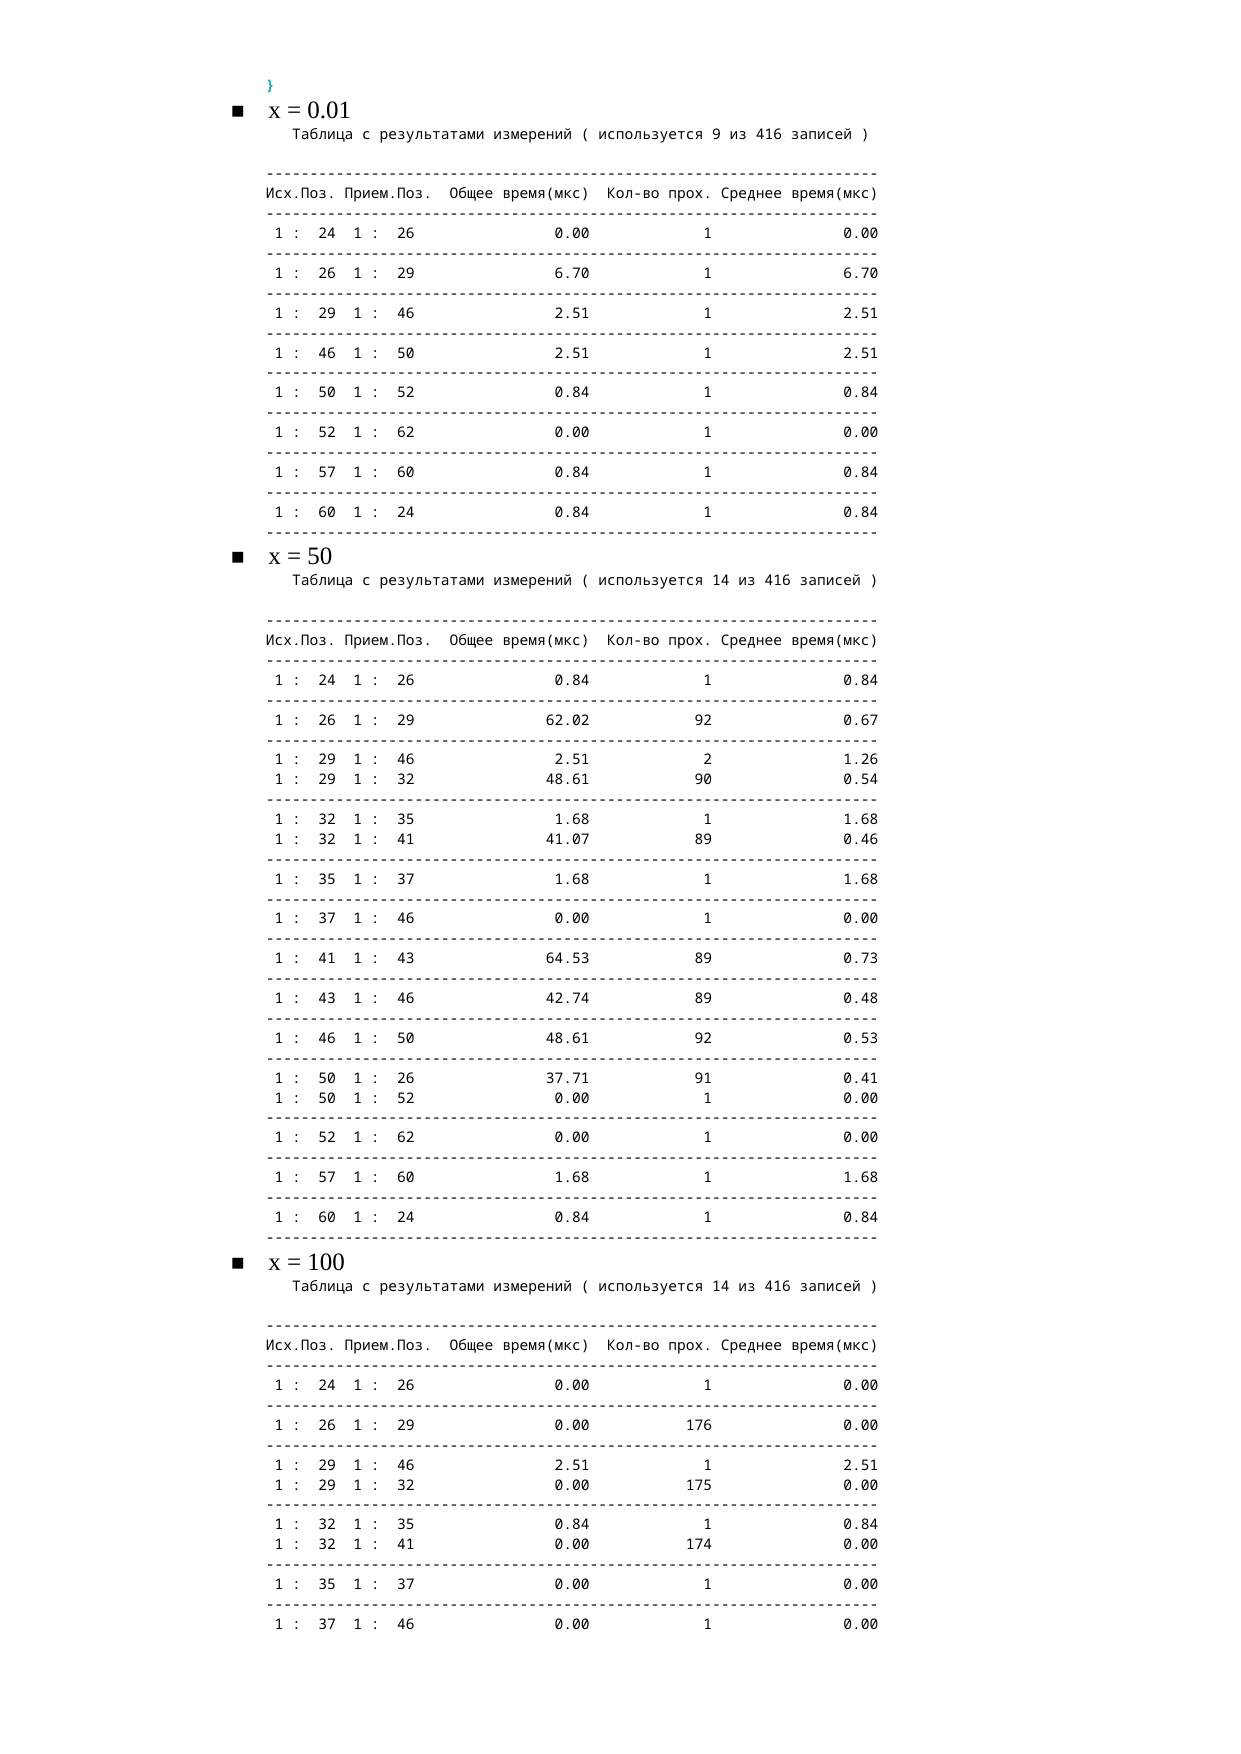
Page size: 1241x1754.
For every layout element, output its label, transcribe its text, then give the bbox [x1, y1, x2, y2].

text 1 : 29 1 : 32 48.61 90 0.54 [266, 769, 1152, 789]
text ---------------------------------------------------------------------- [266, 322, 1152, 342]
text ---------------------------------------------------------------------- [266, 1594, 1152, 1613]
text ---------------------------------------------------------------------- [266, 1147, 1152, 1167]
text 1 : 46 1 : 50 2.51 1 2.51 [266, 342, 1152, 362]
list x = 0.01 [231, 95, 1152, 123]
text ---------------------------------------------------------------------- [266, 163, 1152, 183]
text ---------------------------------------------------------------------- [266, 1008, 1152, 1028]
text ---------------------------------------------------------------------- [266, 1434, 1152, 1454]
text 1 : 26 1 : 29 6.70 1 6.70 [266, 263, 1152, 283]
text 1 : 32 1 : 41 41.07 89 0.46 [266, 829, 1152, 849]
text 1 : 35 1 : 37 0.00 1 0.00 [266, 1574, 1152, 1594]
text 1 : 32 1 : 35 1.68 1 1.68 [266, 809, 1152, 829]
text ---------------------------------------------------------------------- [266, 1395, 1152, 1414]
text ---------------------------------------------------------------------- [266, 849, 1152, 868]
text Таблица с результатами измерений ( используется 9 из 416 записей ) [266, 123, 1152, 143]
text 1 : 50 1 : 26 37.71 91 0.41 [266, 1067, 1152, 1087]
text ---------------------------------------------------------------------- [266, 928, 1152, 948]
text ---------------------------------------------------------------------- [266, 1187, 1152, 1207]
text 1 : 52 1 : 62 0.00 1 0.00 [266, 1127, 1152, 1147]
text 1 : 29 1 : 46 2.51 1 2.51 [266, 1454, 1152, 1474]
text Исх.Поз. Прием.Поз. Общее время(мкс) Кол-во прох. Среднее время(мкс) [266, 183, 1152, 203]
list x = 100 [231, 1247, 1152, 1275]
text 1 : 41 1 : 43 64.53 89 0.73 [266, 948, 1152, 968]
text 1 : 37 1 : 46 0.00 1 0.00 [266, 1613, 1152, 1633]
text 1 : 32 1 : 35 0.84 1 0.84 [266, 1514, 1152, 1534]
text 1 : 57 1 : 60 0.84 1 0.84 [266, 462, 1152, 482]
text ---------------------------------------------------------------------- [266, 1355, 1152, 1375]
text ---------------------------------------------------------------------- [266, 1048, 1152, 1067]
text 1 : 43 1 : 46 42.74 89 0.48 [266, 988, 1152, 1008]
text 1 : 32 1 : 41 0.00 174 0.00 [266, 1534, 1152, 1554]
text 1 : 24 1 : 26 0.00 1 0.00 [266, 1375, 1152, 1395]
text 1 : 29 1 : 46 2.51 2 1.26 [266, 749, 1152, 769]
text ---------------------------------------------------------------------- [266, 650, 1152, 669]
text 1 : 24 1 : 26 0.00 1 0.00 [266, 223, 1152, 243]
text 1 : 60 1 : 24 0.84 1 0.84 [266, 502, 1152, 521]
text ---------------------------------------------------------------------- [266, 402, 1152, 422]
text 1 : 29 1 : 46 2.51 1 2.51 [266, 303, 1152, 322]
text 1 : 57 1 : 60 1.68 1 1.68 [266, 1167, 1152, 1187]
text 1 : 29 1 : 32 0.00 175 0.00 [266, 1474, 1152, 1494]
text 1 : 52 1 : 62 0.00 1 0.00 [266, 422, 1152, 442]
text ---------------------------------------------------------------------- [266, 362, 1152, 382]
text Исх.Поз. Прием.Поз. Общее время(мкс) Кол-во прох. Среднее время(мкс) [266, 1335, 1152, 1355]
text ---------------------------------------------------------------------- [266, 482, 1152, 502]
text 1 : 60 1 : 24 0.84 1 0.84 [266, 1207, 1152, 1227]
text 1 : 50 1 : 52 0.84 1 0.84 [266, 382, 1152, 402]
text ---------------------------------------------------------------------- [266, 729, 1152, 749]
text ---------------------------------------------------------------------- [266, 610, 1152, 630]
text Исх.Поз. Прием.Поз. Общее время(мкс) Кол-во прох. Среднее время(мкс) [266, 630, 1152, 650]
text 1 : 26 1 : 29 0.00 176 0.00 [266, 1414, 1152, 1434]
text ---------------------------------------------------------------------- [266, 968, 1152, 988]
text } [266, 75, 1152, 95]
text ---------------------------------------------------------------------- [266, 789, 1152, 809]
list x = 50 [231, 541, 1152, 570]
text ---------------------------------------------------------------------- [266, 1315, 1152, 1335]
text ---------------------------------------------------------------------- [266, 521, 1152, 541]
text ---------------------------------------------------------------------- [266, 888, 1152, 908]
text ---------------------------------------------------------------------- [266, 689, 1152, 709]
text ---------------------------------------------------------------------- [266, 1107, 1152, 1127]
text ---------------------------------------------------------------------- [266, 1494, 1152, 1514]
text ---------------------------------------------------------------------- [266, 1227, 1152, 1247]
text ---------------------------------------------------------------------- [266, 243, 1152, 263]
text 1 : 50 1 : 52 0.00 1 0.00 [266, 1087, 1152, 1107]
text Таблица с результатами измерений ( используется 14 из 416 записей ) [266, 1275, 1152, 1295]
text 1 : 37 1 : 46 0.00 1 0.00 [266, 908, 1152, 928]
text 1 : 26 1 : 29 62.02 92 0.67 [266, 709, 1152, 729]
text Таблица с результатами измерений ( используется 14 из 416 записей ) [266, 570, 1152, 590]
text ---------------------------------------------------------------------- [266, 442, 1152, 462]
text 1 : 24 1 : 26 0.84 1 0.84 [266, 669, 1152, 689]
text 1 : 35 1 : 37 1.68 1 1.68 [266, 868, 1152, 888]
text ---------------------------------------------------------------------- [266, 203, 1152, 223]
text ---------------------------------------------------------------------- [266, 283, 1152, 303]
text ---------------------------------------------------------------------- [266, 1554, 1152, 1574]
text 1 : 46 1 : 50 48.61 92 0.53 [266, 1028, 1152, 1048]
